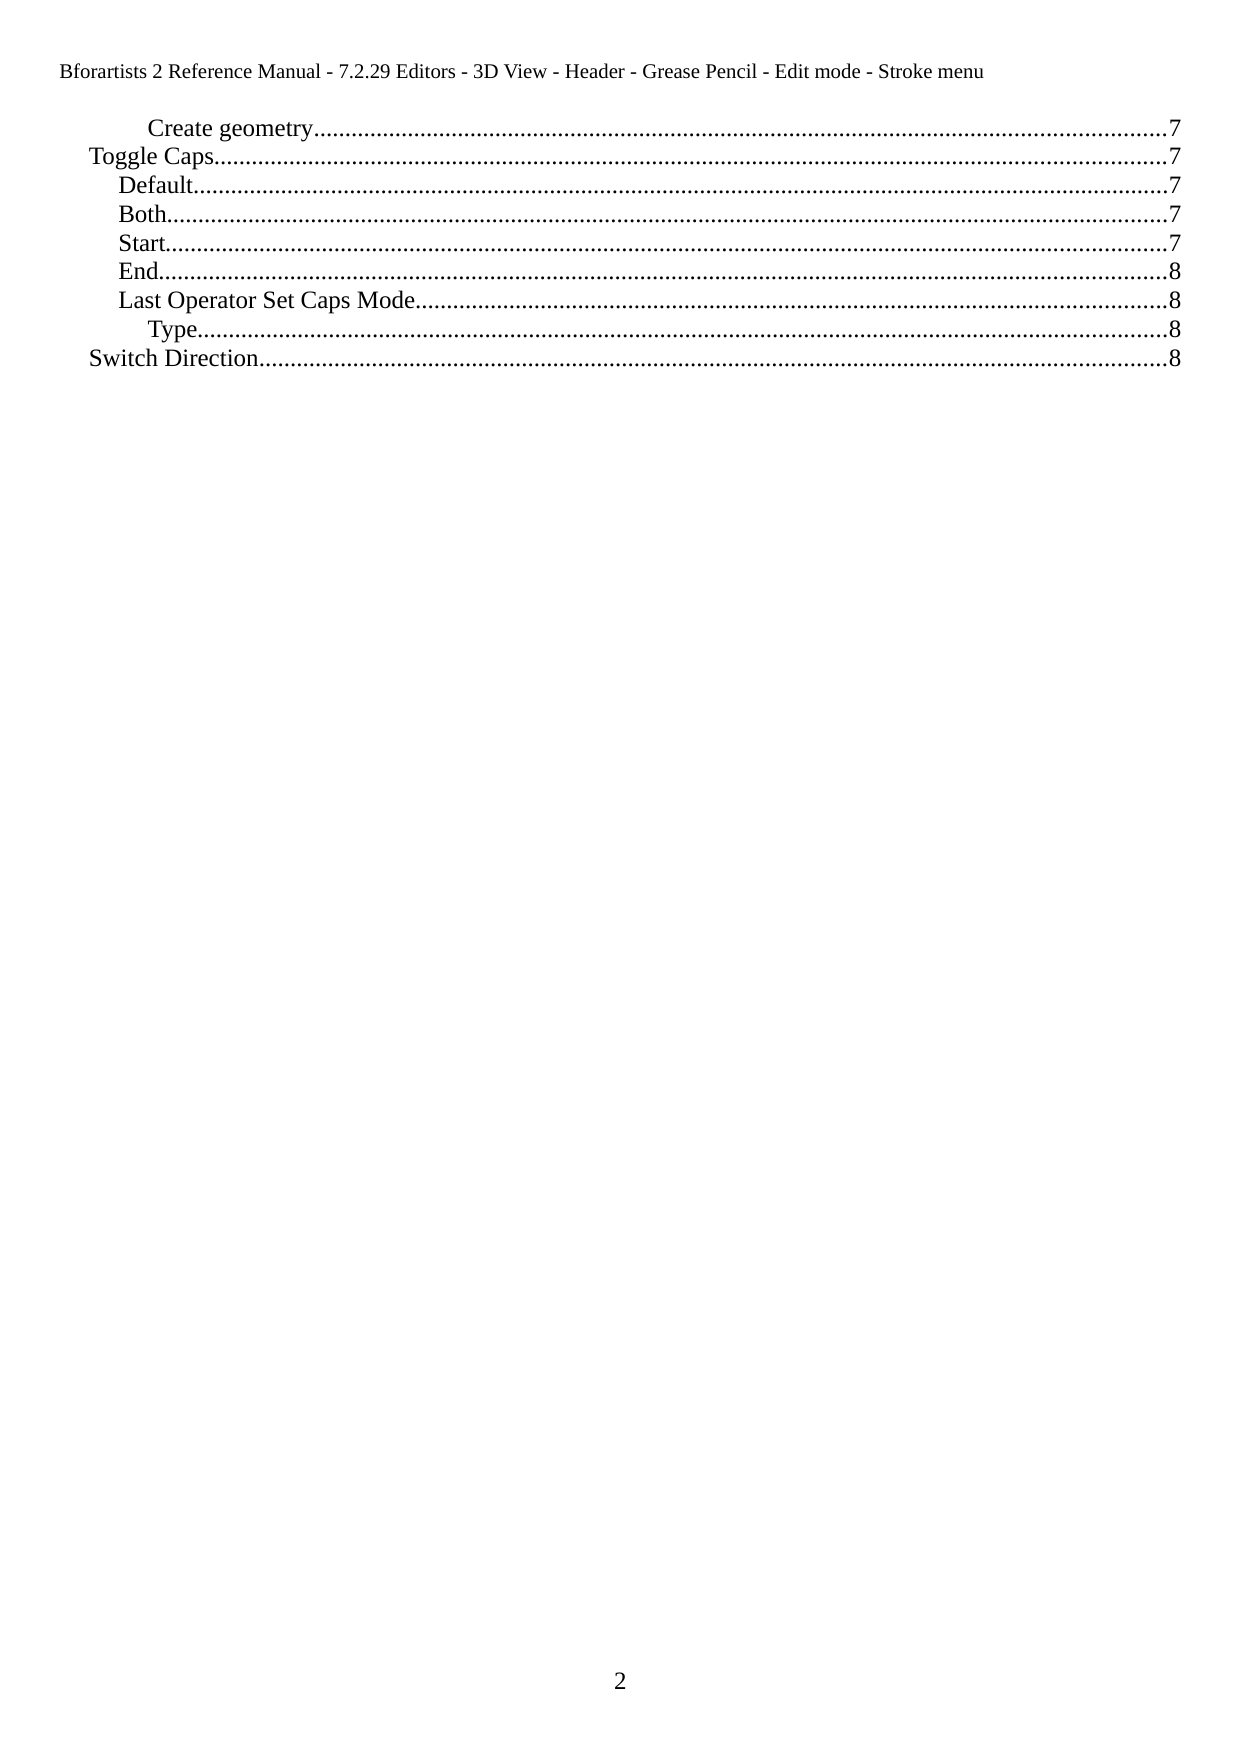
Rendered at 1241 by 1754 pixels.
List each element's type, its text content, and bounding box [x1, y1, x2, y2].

text Both 7 [118, 199, 1181, 228]
text Start 7 [118, 228, 1181, 256]
text Type 8 [147, 314, 1181, 343]
text Create geometry 7 [147, 113, 1181, 141]
text Switch Direction 8 [88, 343, 1181, 371]
text Default 7 [118, 170, 1181, 199]
text Toggle Caps 7 [88, 141, 1181, 170]
text Last Operator Set Caps Mode 8 [118, 285, 1181, 314]
text End 8 [118, 256, 1181, 285]
